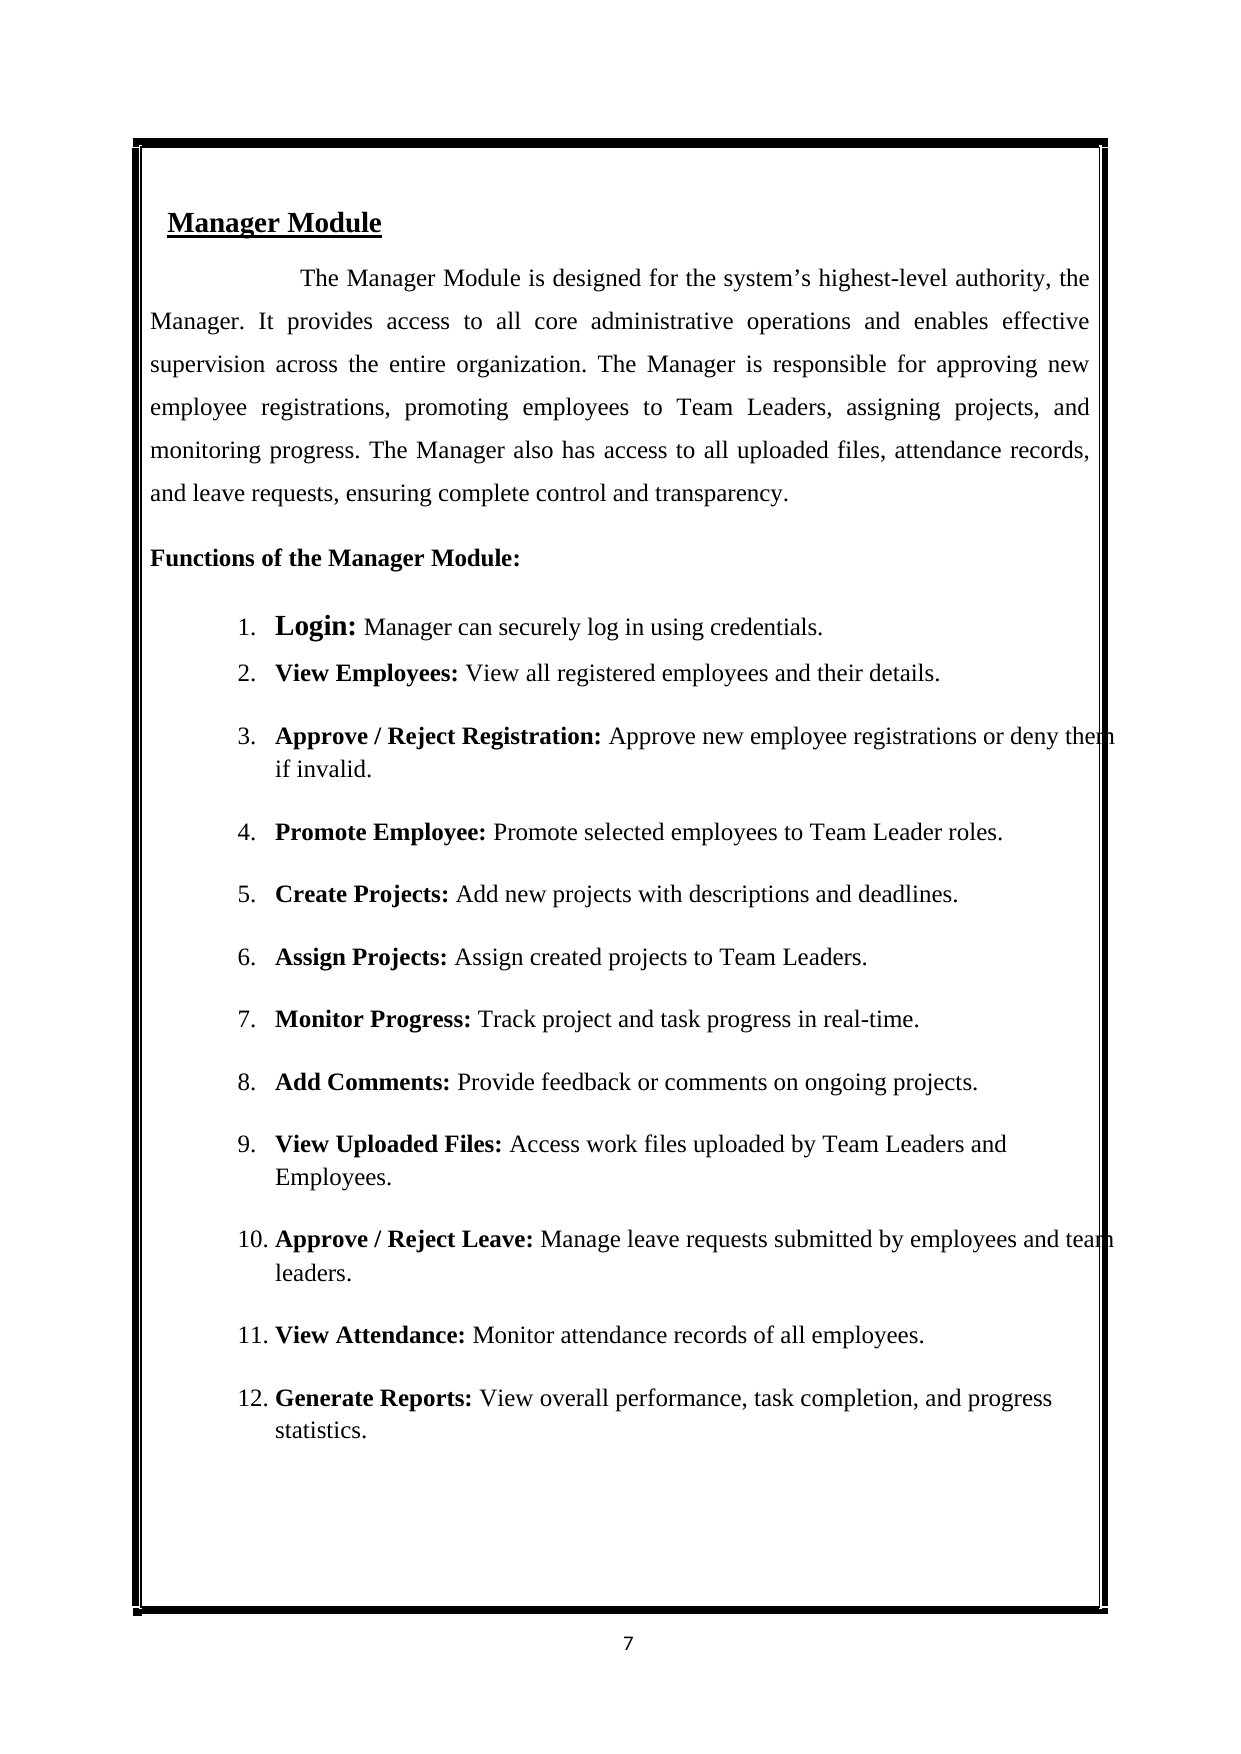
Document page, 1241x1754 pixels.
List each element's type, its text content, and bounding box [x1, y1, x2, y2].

list View Attendance: Monitor attendance records of all employees. [237, 1320, 1123, 1349]
list Create Projects: Add new projects with descriptions and deadlines. [237, 879, 1123, 908]
list View Uploaded Files: Access work files uploaded by Team Leaders and Employees. [237, 1129, 1123, 1191]
list Add Comments: Provide feedback or comments on ongoing projects. [237, 1067, 1123, 1095]
subtitle Functions of the Manager Module: [150, 543, 1123, 572]
list Monitor Progress: Track project and task progress in real-time. [237, 1004, 1123, 1033]
text The Manager Module is designed for the system’s highest-level authority, the Manager. It provides access to all core administrative operations and enables effective supervision across the entire organization. The Manager is responsible for approving new employee registrations, promoting employees to Team Leaders, assigning projects, and monitoring progress. The Manager also has access to all uploaded files, attendance records, and leave requests, ensuring complete control and transparency. [150, 263, 1091, 507]
list Generate Reports: View overall performance, task completion, and progress statistics. [237, 1383, 1123, 1444]
list Promote Employee: Promote selected employees to Team Leader roles. [237, 817, 1123, 845]
list Login: Manager can securely log in using credentials. [237, 608, 1123, 642]
list Approve / Reject Registration: Approve new employee registrations or deny them if invalid. [237, 721, 1123, 783]
list Approve / Reject Leave: Manage leave requests submitted by employees and team leaders. [237, 1224, 1123, 1286]
text Manager Module [117, 205, 1123, 239]
list Assign Projects: Assign created projects to Team Leaders. [237, 942, 1123, 970]
list View Employees: View all registered employees and their details. [237, 658, 1123, 687]
